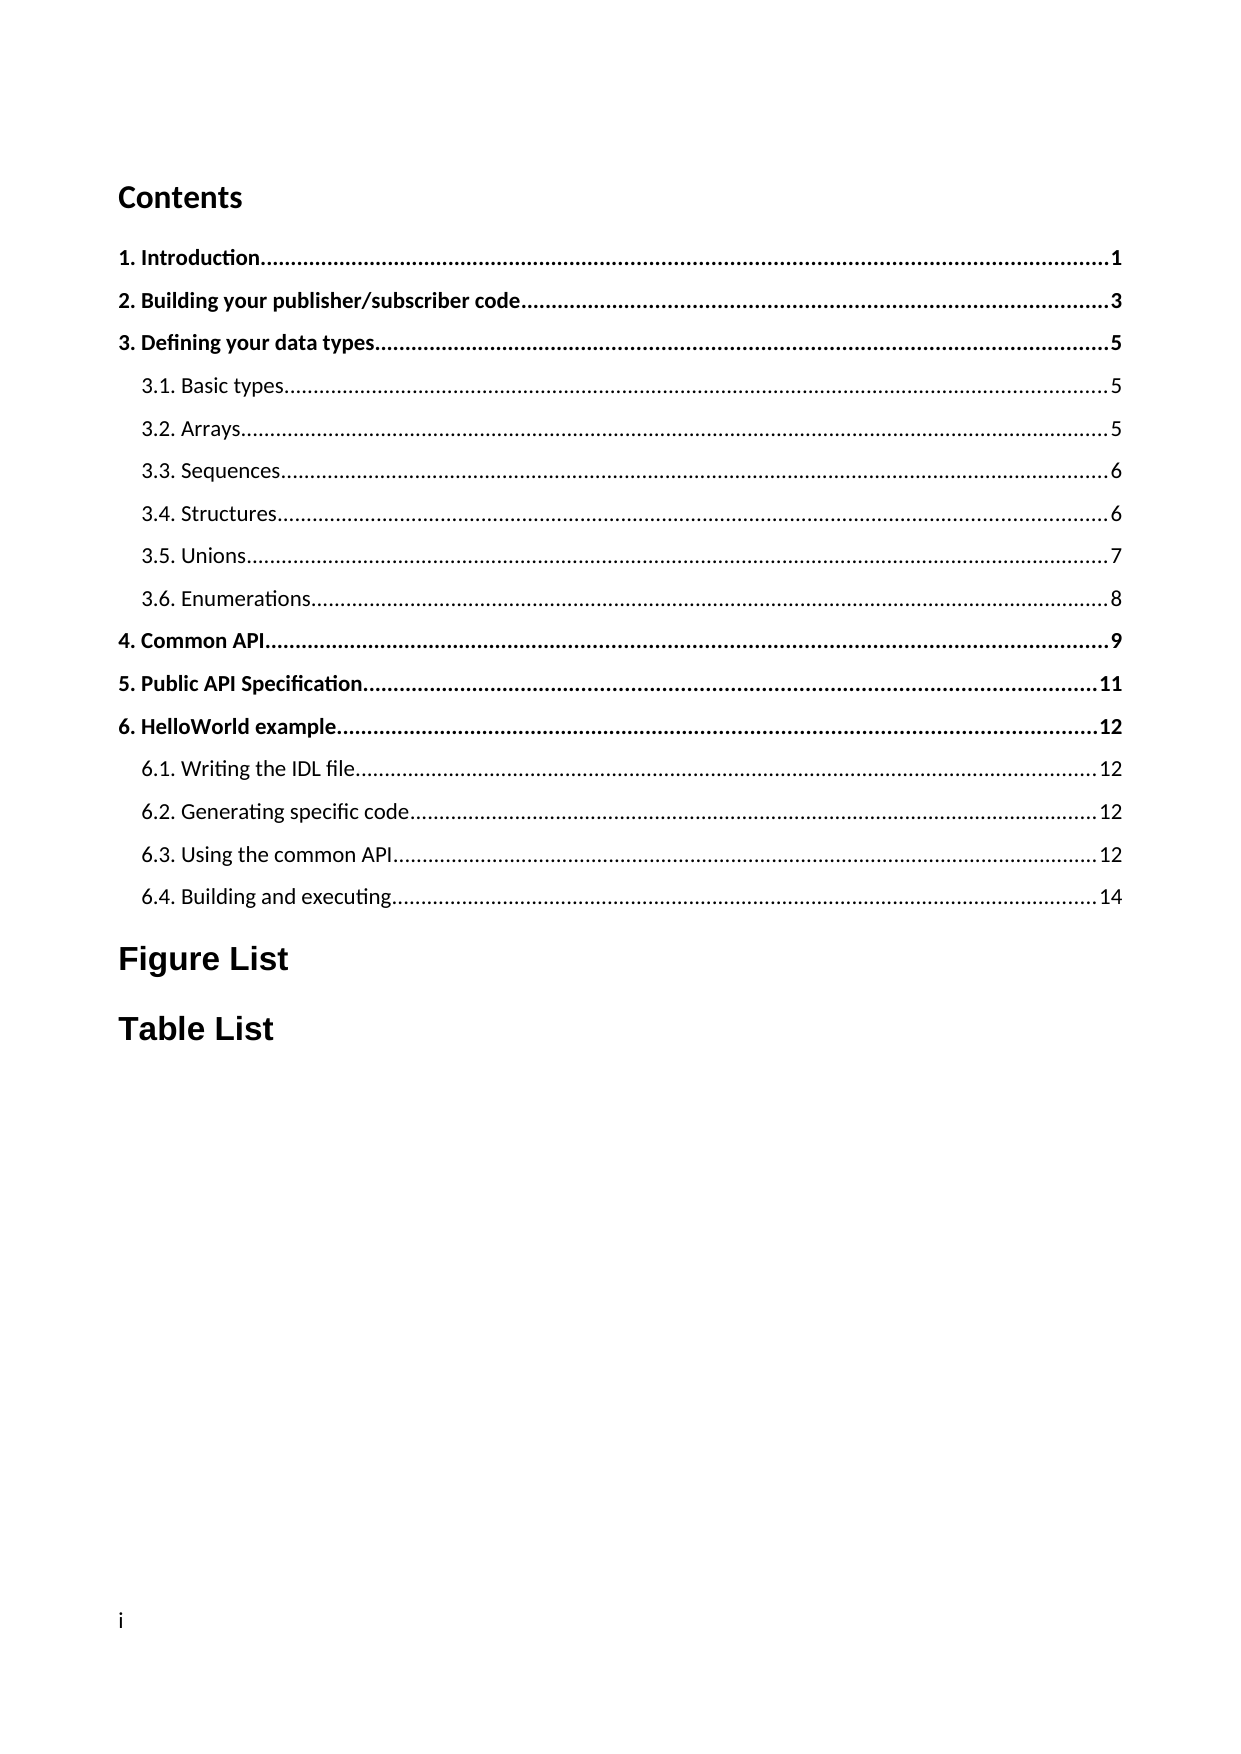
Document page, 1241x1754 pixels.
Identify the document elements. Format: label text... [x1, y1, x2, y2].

text 6.4. Building and executing 14 [141, 882, 1122, 910]
text 4. Common API 9 [118, 627, 1122, 655]
text 2. Building your publisher/subscriber code 3 [118, 286, 1122, 314]
text 3.5. Unions 7 [141, 541, 1122, 569]
text 6.3. Using the common API 12 [141, 840, 1122, 868]
text 3.2. Arrays 5 [141, 414, 1122, 442]
text 3. Defining your data types 5 [118, 328, 1122, 356]
text 3.6. Enumerations 8 [141, 584, 1122, 612]
subtitle Contents [118, 176, 1122, 216]
text 5. Public API Specification 11 [118, 669, 1122, 697]
text 3.1. Basic types 5 [141, 371, 1122, 399]
text 1. Introduction. 1 [118, 243, 1122, 271]
subtitle Table List [118, 1009, 1122, 1047]
text 6.1. Writing the IDL file 12 [141, 754, 1122, 782]
text 6. HelloWorld example 12 [118, 712, 1122, 740]
text 6.2. Generating specific code 12 [141, 797, 1122, 825]
subtitle Figure List [118, 939, 1122, 978]
text 3.3. Sequences 6 [141, 456, 1122, 484]
text 3.4. Structures 6 [141, 499, 1122, 527]
